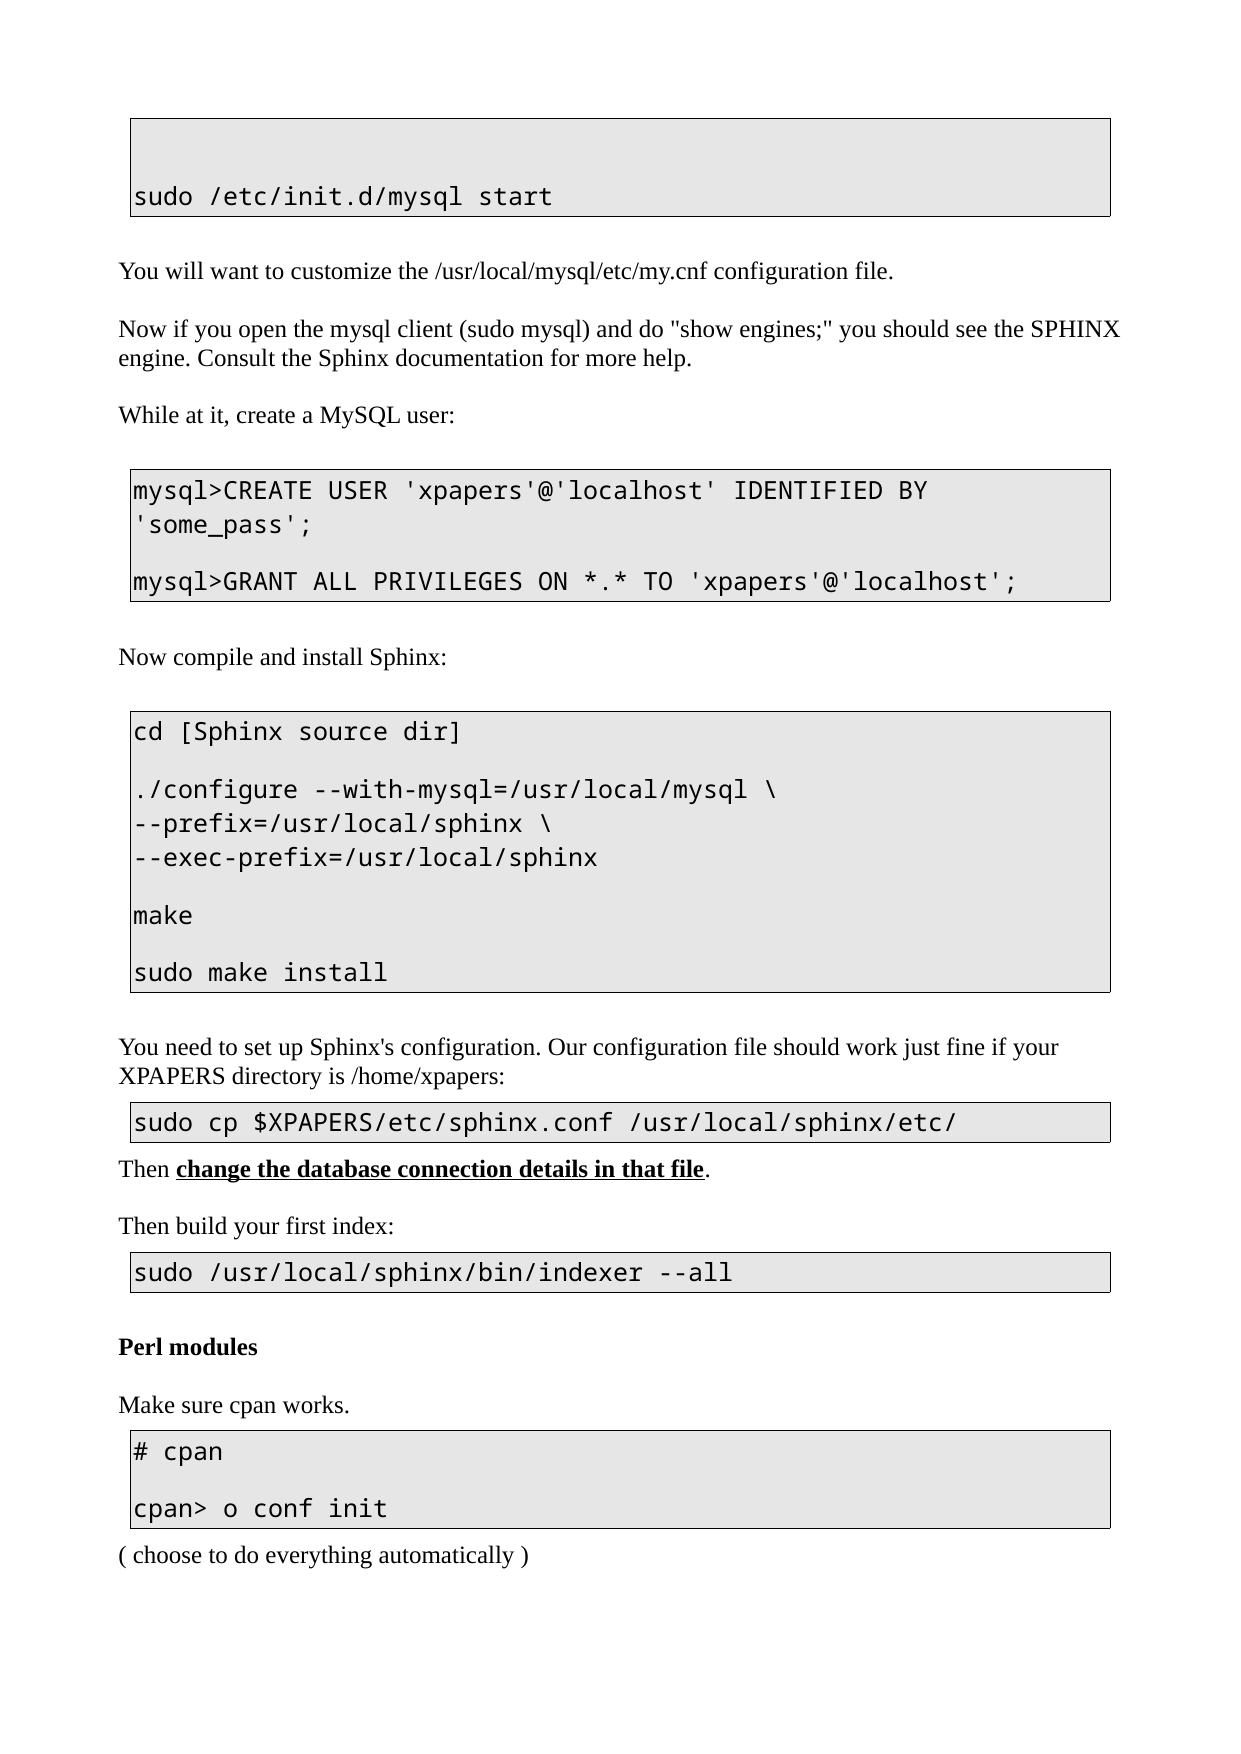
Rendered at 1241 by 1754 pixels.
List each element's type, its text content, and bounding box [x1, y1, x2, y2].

text Then build your first index: [118, 1211, 1122, 1240]
text Now if you open the mysql client (sudo mysql) and do "show engines;" you should see the SPHINX engine. Consult the Sphinx documentation for more help. [118, 314, 1122, 371]
text Then change the database connection details in that file. [118, 1154, 1122, 1182]
text While at it, create a MySQL user: [118, 400, 1122, 429]
text You will want to customize the /usr/local/mysql/etc/my.cnf configuration file. [118, 256, 1122, 285]
text mysql>CREATE USER 'xpapers'@'localhost' IDENTIFIED BY 'some_pass'; [131, 470, 1110, 541]
text ( choose to do everything automatically ) [118, 1540, 1122, 1568]
text Perl modules [118, 1332, 1122, 1361]
text Now compile and install Sphinx: [118, 642, 1122, 670]
text sudo /etc/init.d/mysql start [131, 176, 1110, 216]
text mysql>GRANT ALL PRIVILEGES ON *.* TO 'xpapers'@'localhost'; [131, 561, 1110, 601]
text cd [Sphinx source dir] [131, 712, 1110, 748]
text cpan> o conf init [131, 1488, 1110, 1528]
text You need to set up Sphinx's configuration. Our configuration file should work just fine if your XPAPERS directory is /home/xpapers: [118, 1032, 1122, 1090]
text # cpan [131, 1431, 1110, 1467]
text sudo make install [131, 952, 1110, 992]
text ./configure --with-mysql=/usr/local/mysql \ --prefix=/usr/local/sphinx \ --exec-prefix=/usr/local/sphinx [131, 768, 1110, 874]
text make [131, 894, 1110, 931]
text Make sure cpan works. [118, 1390, 1122, 1418]
text sudo /usr/local/sphinx/bin/indexer --all [131, 1253, 1110, 1292]
text sudo cp $XPAPERS/etc/sphinx.conf /usr/local/sphinx/etc/ [131, 1103, 1110, 1142]
